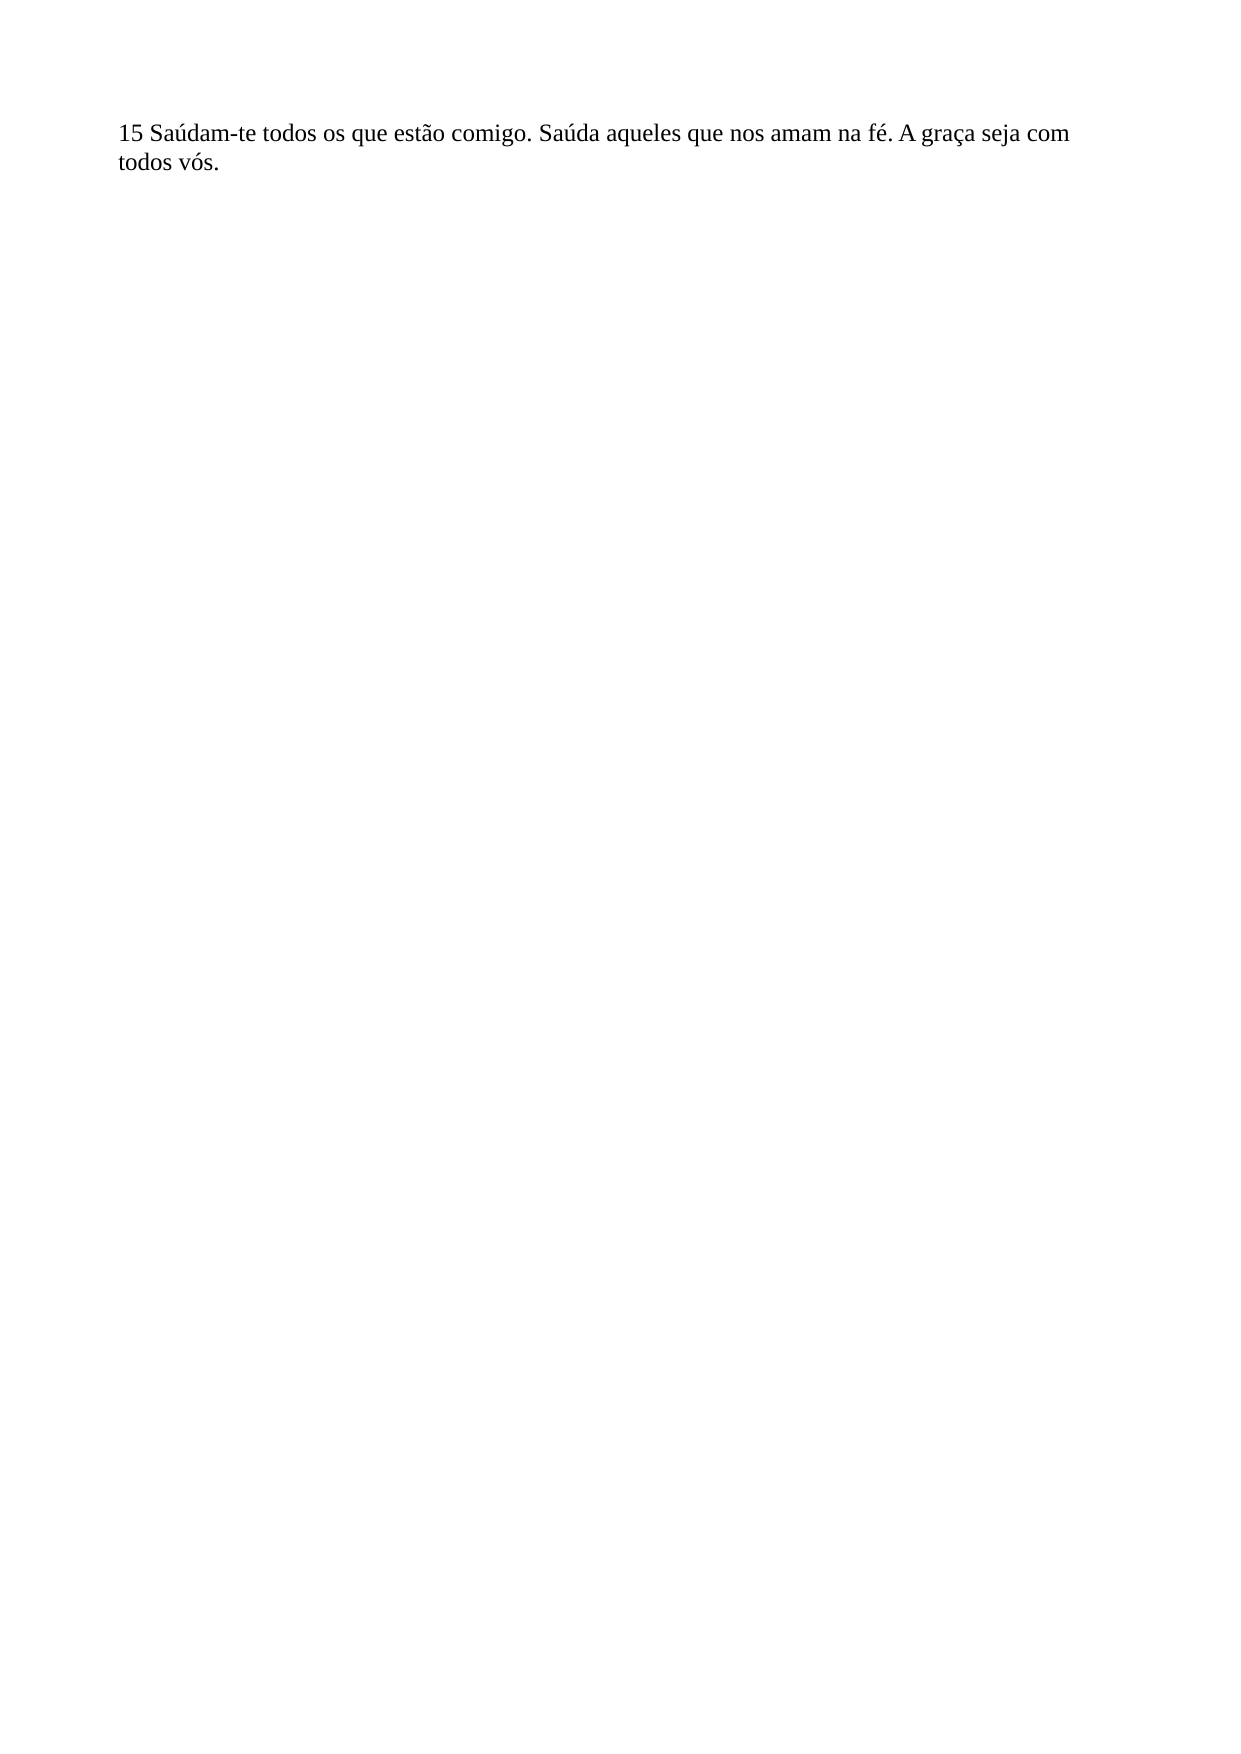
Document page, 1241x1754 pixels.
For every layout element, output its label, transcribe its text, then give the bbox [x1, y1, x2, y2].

text 15 Saúdam-te todos os que estão comigo. Saúda aqueles que nos amam na fé. A graça seja com todos vós. [118, 118, 1122, 176]
